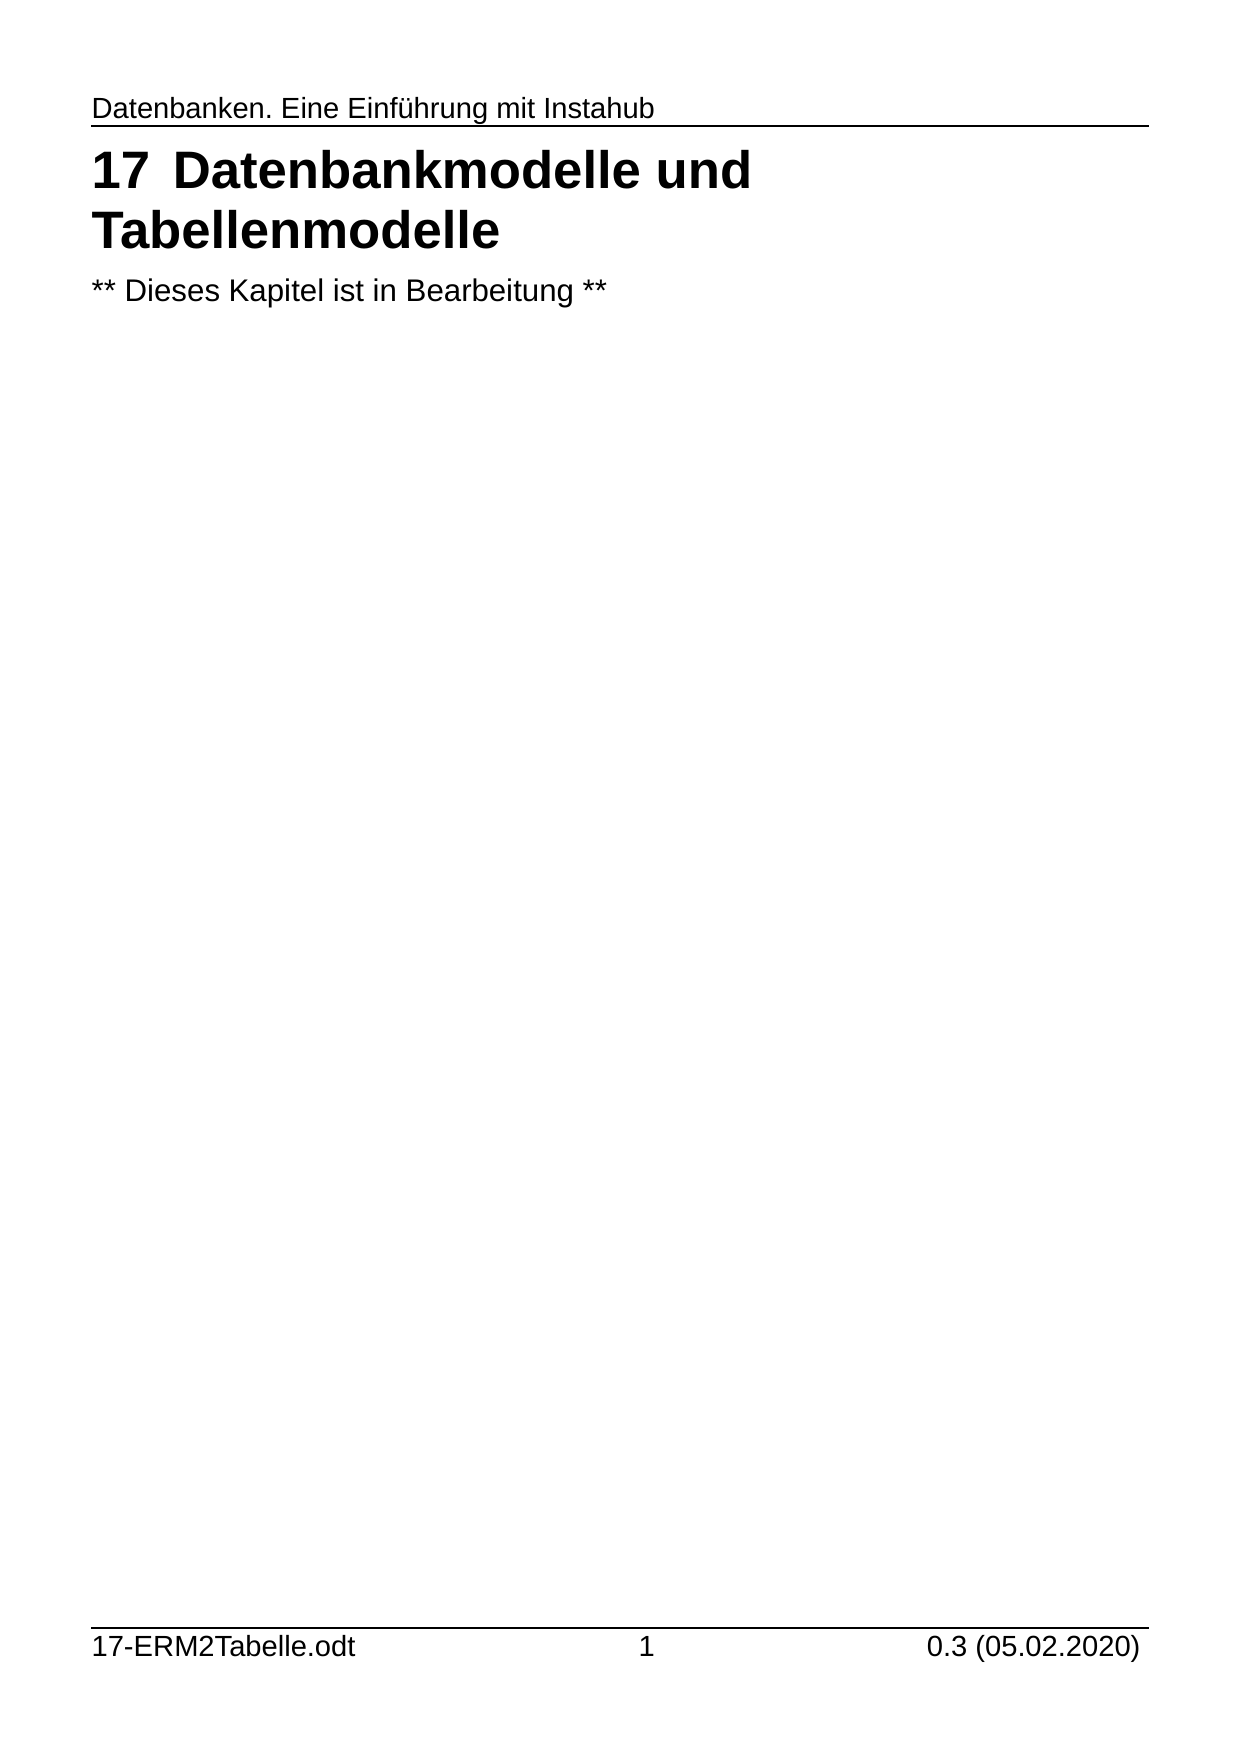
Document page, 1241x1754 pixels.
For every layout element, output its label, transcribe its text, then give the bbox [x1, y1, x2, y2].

text ** Dieses Kapitel ist in Bearbeitung ** [91, 272, 1149, 308]
subtitle Datenbankmodelle und Tabellenmodelle [91, 139, 1149, 260]
